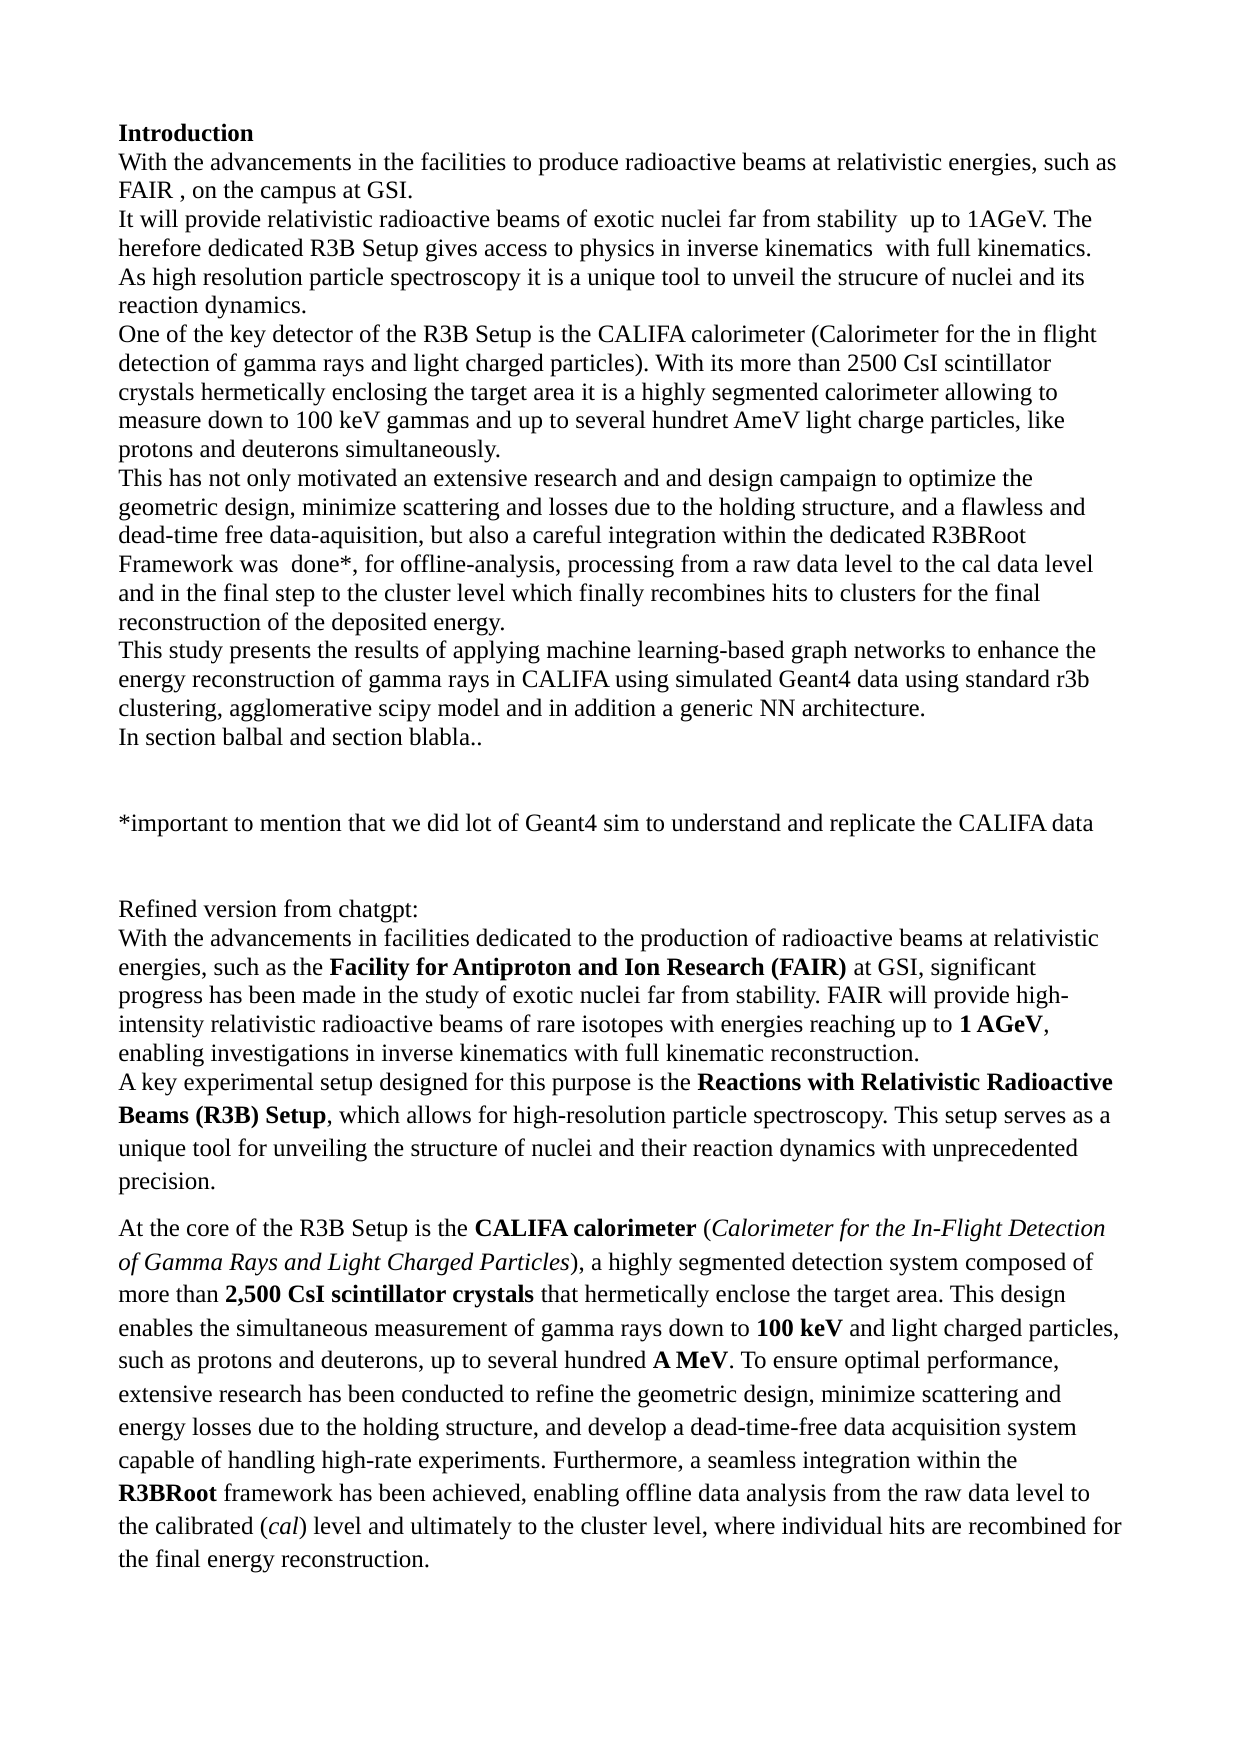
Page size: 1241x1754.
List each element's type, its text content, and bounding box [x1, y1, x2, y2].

text This has not only motivated an extensive research and and design campaign to optimize the geometric design, minimize scattering and losses due to the holding structure, and a flawless and dead-time free data-aquisition, but also a careful integration within the dedicated R3BRoot Framework was done*, for offline-analysis, processing from a raw data level to the cal data level and in the final step to the cluster level which finally recombines hits to clusters for the final reconstruction of the deposited energy. [118, 463, 1122, 636]
text A key experimental setup designed for this purpose is the Reactions with Relativistic Radioactive Beams (R3B) Setup, which allows for high-resolution particle spectroscopy. This setup serves as a unique tool for unveiling the structure of nuclei and their reaction dynamics with unprecedented precision. [118, 1067, 1122, 1195]
text *important to mention that we did lot of Geant4 sim to understand and replicate the CALIFA data [118, 808, 1122, 837]
text Refined version from chatgpt: With the advancements in facilities dedicated to the production of radioactive beams at relativistic energies, such as the Facility for Antiproton and Ion Research (FAIR) at GSI, significant progress has been made in the study of exotic nuclei far from stability. FAIR will provide high-intensity relativistic radioactive beams of rare isotopes with energies reaching up to 1 AGeV, enabling investigations in inverse kinematics with full kinematic reconstruction. [118, 894, 1122, 1067]
text One of the key detector of the R3B Setup is the CALIFA calorimeter (Calorimeter for the in flight detection of gamma rays and light charged particles). With its more than 2500 CsI scintillator crystals hermetically enclosing the target area it is a highly segmented calorimeter allowing to measure down to 100 keV gammas and up to several hundret AmeV light charge particles, like protons and deuterons simultaneously. [118, 319, 1122, 463]
text It will provide relativistic radioactive beams of exotic nuclei far from stability up to 1AGeV. The herefore dedicated R3B Setup gives access to physics in inverse kinematics with full kinematics. As high resolution particle spectroscopy it is a unique tool to unveil the strucure of nuclei and its reaction dynamics. [118, 204, 1122, 319]
text Introduction [118, 118, 1122, 147]
text This study presents the results of applying machine learning-based graph networks to enhance the energy reconstruction of gamma rays in CALIFA using simulated Geant4 data using standard r3b clustering, agglomerative scipy model and in addition a generic NN architecture. [118, 636, 1122, 722]
text At the core of the R3B Setup is the CALIFA calorimeter (Calorimeter for the In-Flight Detection of Gamma Rays and Light Charged Particles), a highly segmented detection system composed of more than 2,500 CsI scintillator crystals that hermetically enclose the target area. This design enables the simultaneous measurement of gamma rays down to 100 keV and light charged particles, such as protons and deuterons, up to several hundred A MeV. To ensure optimal performance, extensive research has been conducted to refine the geometric design, minimize scattering and energy losses due to the holding structure, and develop a dead-time-free data acquisition system capable of handling high-rate experiments. Furthermore, a seamless integration within the R3BRoot framework has been achieved, enabling offline data analysis from the raw data level to the calibrated (cal) level and ultimately to the cluster level, where individual hits are recombined for the final energy reconstruction. [118, 1213, 1122, 1572]
text With the advancements in the facilities to produce radioactive beams at relativistic energies, such as FAIR , on the campus at GSI. [118, 147, 1122, 204]
text In section balbal and section blabla.. [118, 722, 1122, 751]
